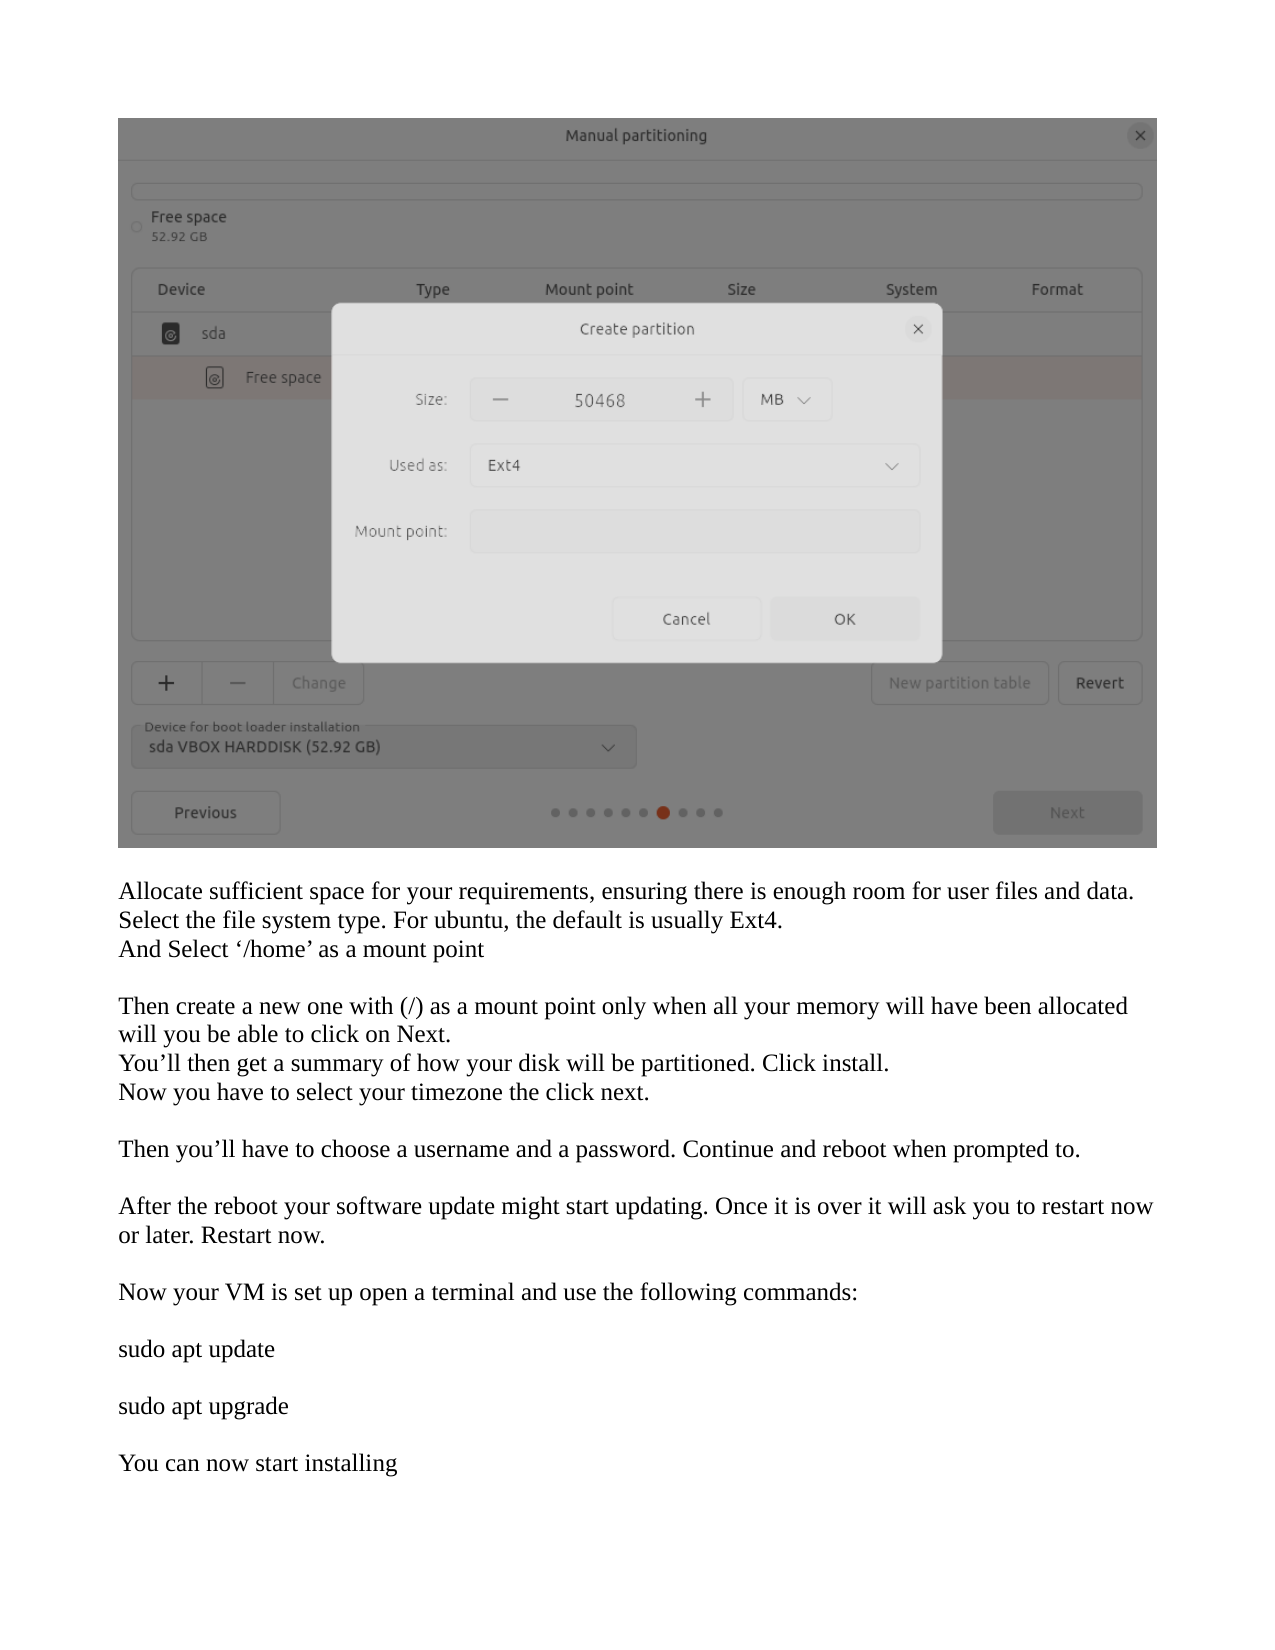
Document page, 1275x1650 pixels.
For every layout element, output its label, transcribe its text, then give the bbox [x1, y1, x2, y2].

text Now you have to select your timezone the click next. [118, 1077, 1157, 1106]
text Then create a new one with (/) as a mount point only when all your memory will have been allocated will you be able to click on Next. [118, 991, 1157, 1048]
text You’ll then get a summary of how your disk will be partitioned. Click install. [118, 1048, 1157, 1077]
text Now your VM is set up open a terminal and use the following commands: [118, 1277, 1157, 1306]
text And Select ‘/home’ as a mount point [118, 934, 1157, 962]
picture [118, 118, 1157, 848]
text sudo apt update [118, 1334, 1157, 1363]
text Select the file system type. For ubuntu, the default is usually Ext4. [118, 905, 1157, 934]
text Then you’ll have to choose a username and a password. Continue and reboot when prompted to. [118, 1134, 1157, 1163]
text Allocate sufficient space for your requirements, ensuring there is enough room for user files and data. [118, 876, 1157, 905]
text After the reboot your software update might start updating. Once it is over it will ask you to restart now or later. Restart now. [118, 1191, 1157, 1249]
text sudo apt upgrade [118, 1391, 1157, 1420]
text You can now start installing [118, 1448, 1157, 1477]
